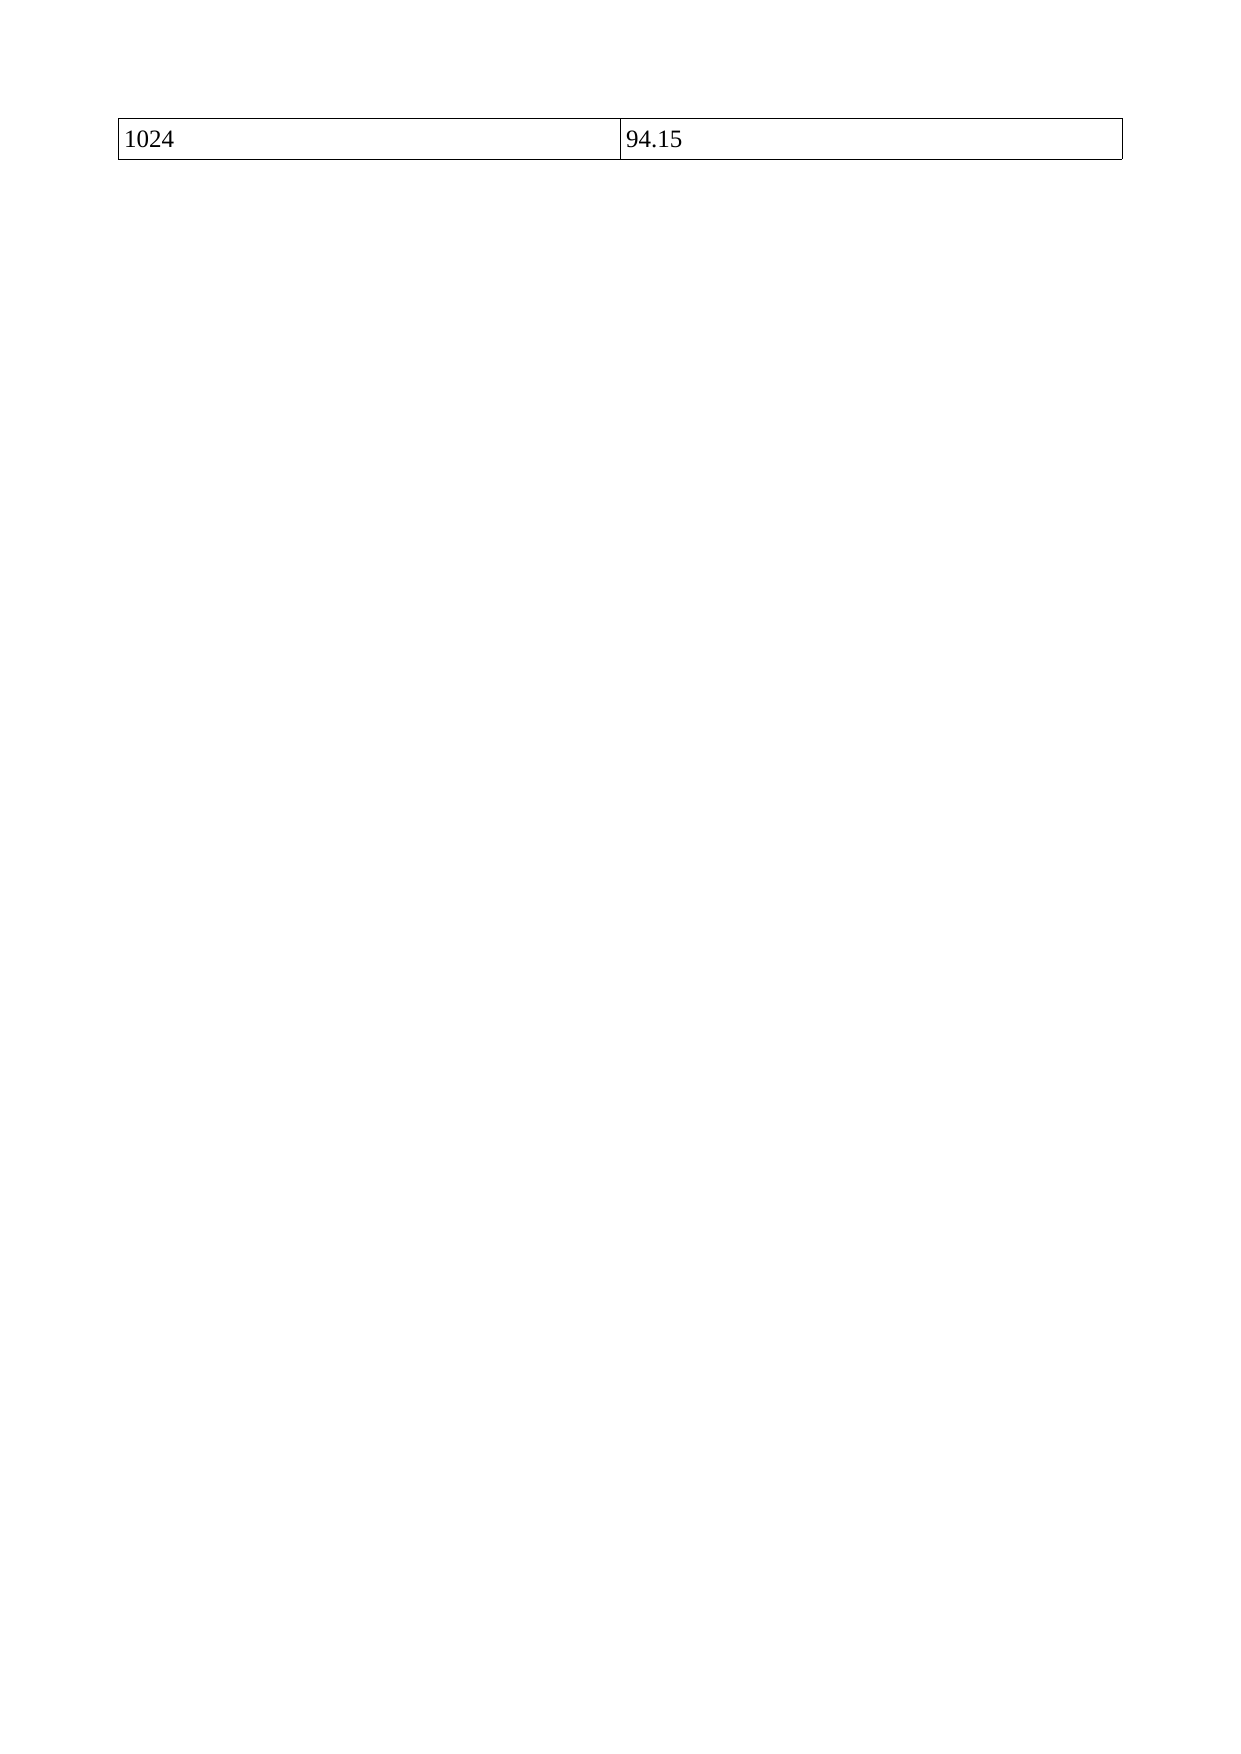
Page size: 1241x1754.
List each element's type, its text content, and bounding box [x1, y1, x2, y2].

table_cell 1024 [119, 119, 620, 158]
table_cell 94.15 [621, 119, 1122, 158]
